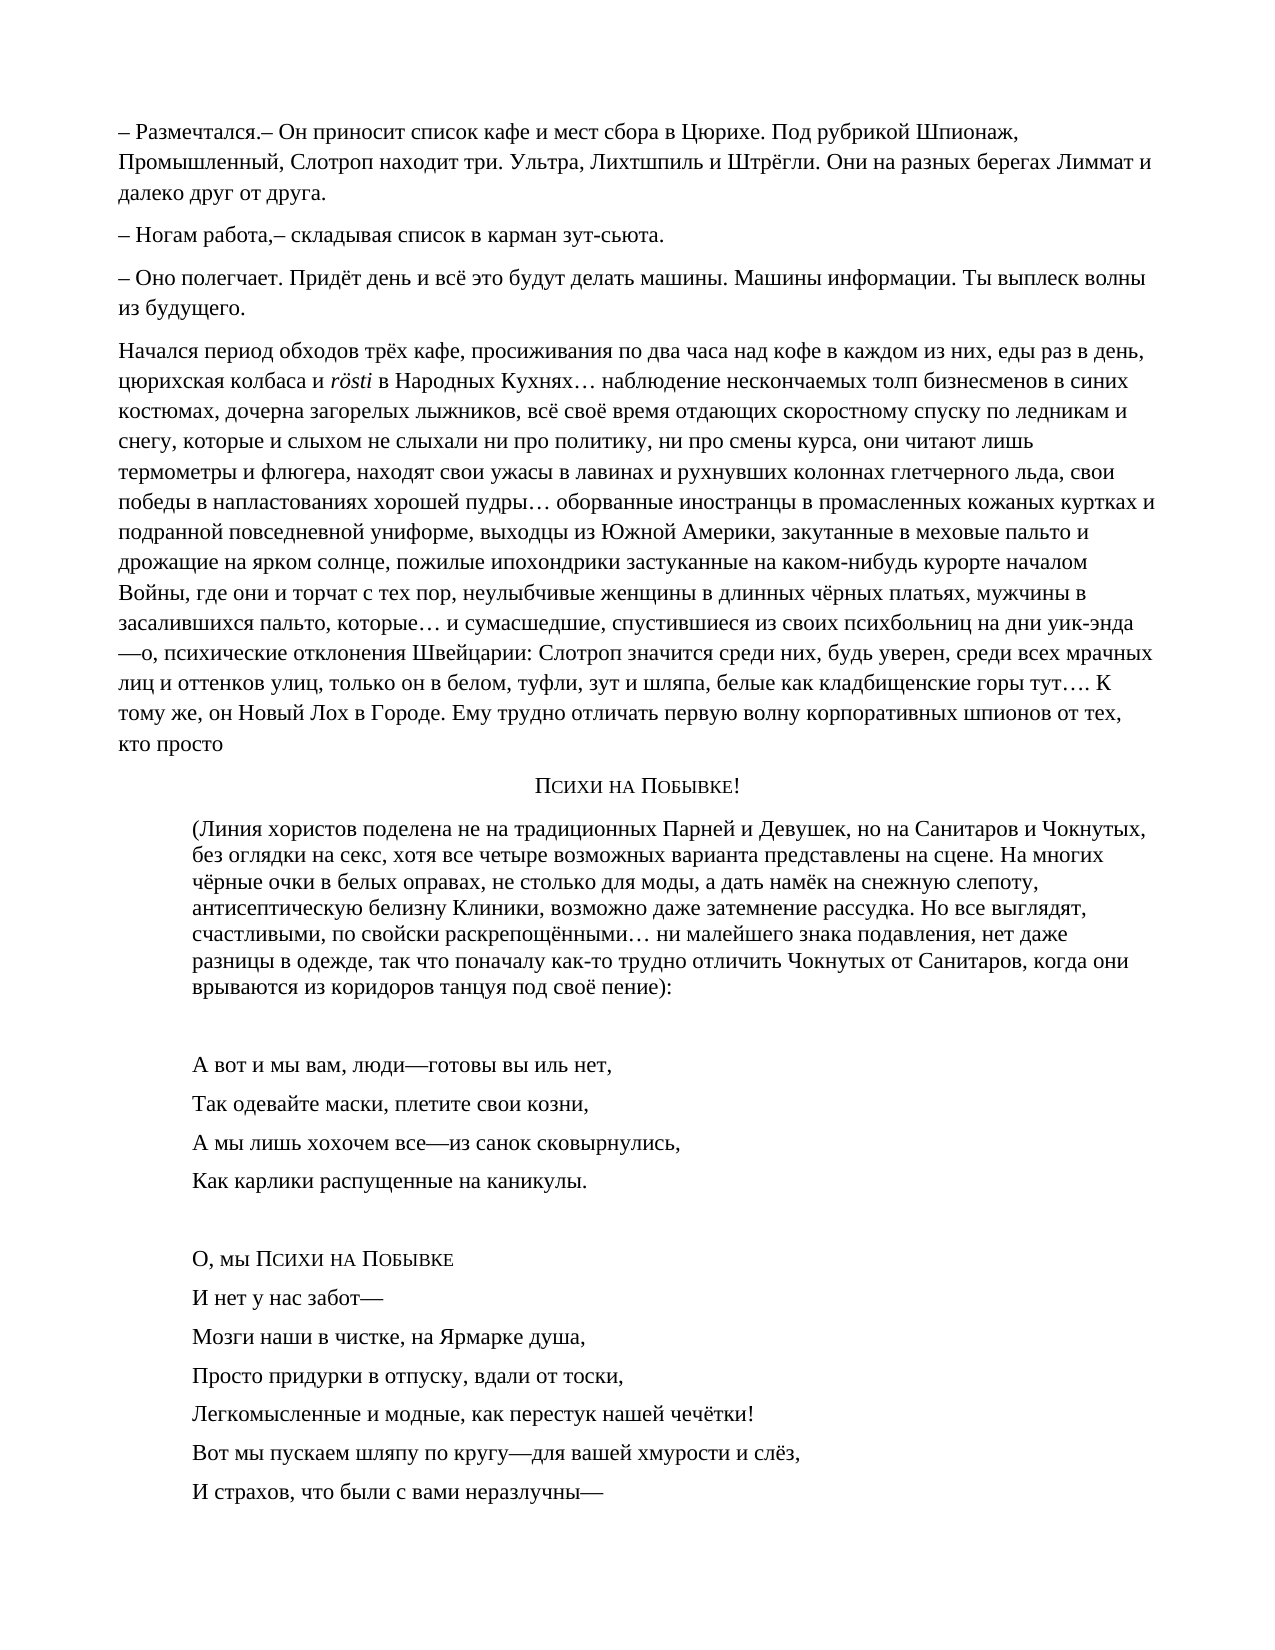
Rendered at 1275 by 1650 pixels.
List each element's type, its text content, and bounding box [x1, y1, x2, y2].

text (Линия хористов поделена не на традиционных Парней и Девушек, но на Санитаров и Чокнутых, без оглядки на секс, хотя все четыре возможных варианта представлены на сцене. На многих чёрные очки в белых оправах, не столько для моды, а дать намёк на снежную слепоту, антисептическую белизну Клиники, возможно даже затемнение рассудка. Но все выглядят, счастливыми, по свойски раскрепощёнными… ни малейшего знака подавления, нет даже разницы в одежде, так что поначалу как-то трудно отличить Чокнутых от Санитаров, когда они врываются из коридоров танцуя под своё пение): [192, 815, 1157, 999]
text Психи на Побывке! [118, 772, 1157, 799]
text А вот и мы вам, люди—готовы вы иль нет, [192, 1051, 1157, 1077]
text – Ногам работа,– складывая список в карман зут-сьюта. [118, 221, 1157, 248]
text О, мы Психи на Побывке [192, 1245, 1157, 1271]
text Начался период обходов трёх кафе, просиживания по два часа над кофе в каждом из них, еды раз в день, цюрихская колбаса и rösti в Народных Кухнях… наблюдение нескончаемых толп бизнесменов в синих костюмах, дочерна загорелых лыжников, всё своё время отдающих скоростному спуску по ледникам и снегу, которые и слыхом не слыхали ни про политику, ни про смены курса, они читают лишь термометры и флюгера, находят свои ужасы в лавинах и рухнувших колоннах глетчерного льда, свои победы в напластованиях хорошей пудры… оборванные иностранцы в промасленных кожаных куртках и подранной повседневной униформе, выходцы из Южной Америки, закутанные в меховые пальто и дрожащие на ярком солнце, пожилые ипохондрики застуканные на каком-нибудь курорте началом Войны, где они и торчат с тех пор, неулыбчивые женщины в длинных чёрных платьях, мужчины в засалившихся пальто, которые… и сумасшедшие, спустившиеся из своих психбольниц на дни уик-энда—о, психические отклонения Швейцарии: Слотроп значится среди них, будь уверен, среди всех мрачных лиц и оттенков улиц, только он в белом, туфли, зут и шляпа, белые как кладбищенские горы тут…. К тому же, он Новый Лох в Городе. Ему трудно отличать первую волну корпоративных шпионов от тех, кто просто [118, 337, 1157, 756]
text Легкомысленные и модные, как перестук нашей чечётки! [192, 1401, 1157, 1427]
text Так одевайте маски, плетите свои козни, [192, 1090, 1157, 1116]
text И нет у нас забот— [192, 1284, 1157, 1310]
text Как карлики распущенные на каникулы. [192, 1167, 1157, 1194]
text Просто придурки в отпуску, вдали от тоски, [192, 1362, 1157, 1388]
text И страхов, что были с вами неразлучны— [192, 1478, 1157, 1504]
text Мозги наши в чистке, на Ярмарке душа, [192, 1323, 1157, 1349]
text – Размечтался.– Он приносит список кафе и мест сбора в Цюрихе. Под рубрикой Шпионаж, Промышленный, Слотроп находит три. Ультра, Лихтшпиль и Штрёгли. Они на разных берегах Лиммат и далеко друг от друга. [118, 118, 1157, 205]
text Вот мы пускаем шляпу по кругу—для вашей хмурости и слёз, [192, 1439, 1157, 1466]
text – Оно полегчает. Придёт день и всё это будут делать машины. Машины информации. Ты выплеск волны из будущего. [118, 264, 1157, 321]
text А мы лишь хохочем все—из санок сковырнулись, [192, 1128, 1157, 1155]
